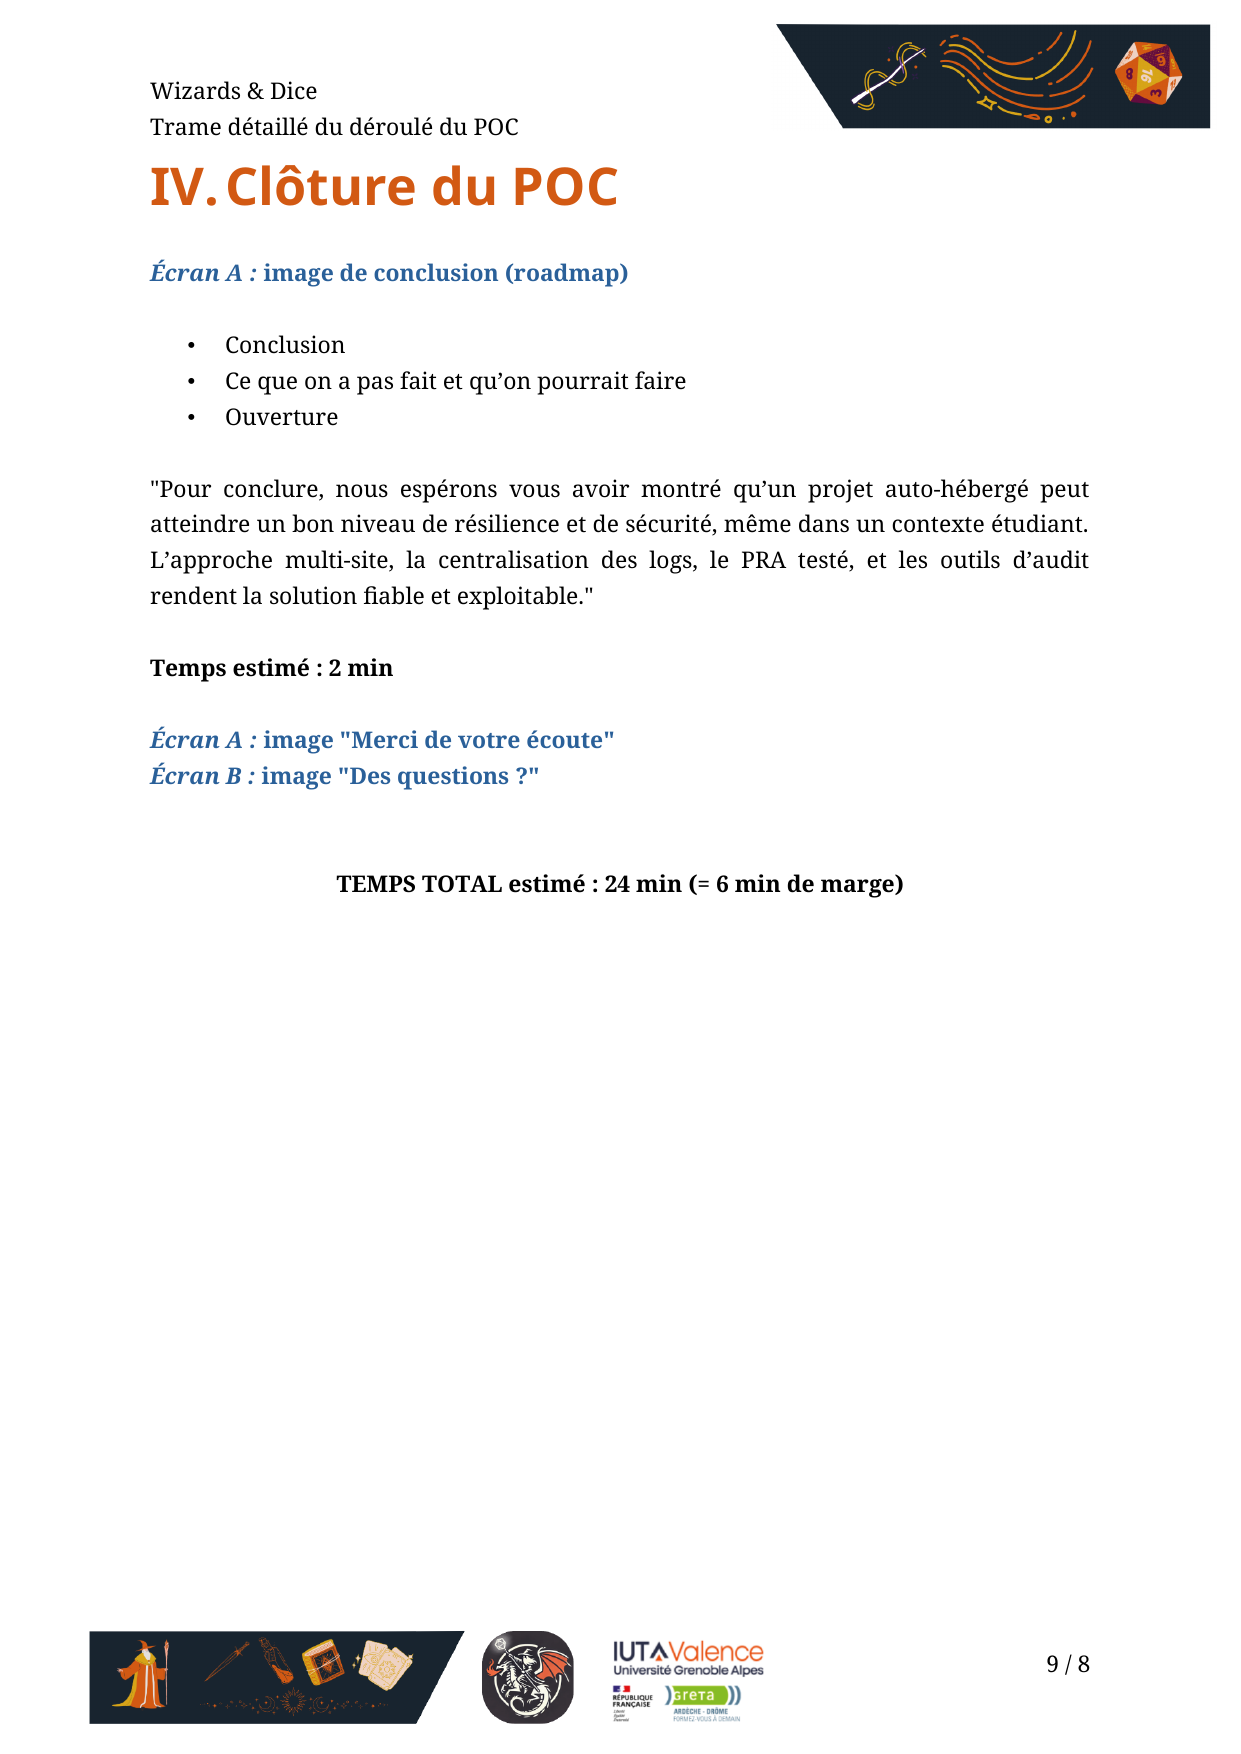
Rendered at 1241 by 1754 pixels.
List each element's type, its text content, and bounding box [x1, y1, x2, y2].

text Écran A : image de conclusion (roadmap) [150, 257, 1090, 288]
picture [81, 1620, 788, 1733]
list Ouverture [187, 401, 1090, 432]
text "Pour conclure, nous espérons vous avoir montré qu’un projet auto-hébergé peut atteindre un bon niveau de résilience et de sécurité, même dans un contexte étudiant. L’approche multi-site, la centralisation des logs, le PRA testé, et les outils d’audit rendent la solution fiable et exploitable." [150, 472, 1090, 612]
text Écran A : image "Merci de votre écoute" [150, 724, 1090, 755]
text Écran B : image "Des questions ?" [150, 760, 1090, 791]
list Ce que on a pas fait et qu’on pourrait faire [187, 365, 1090, 396]
picture [771, 21, 1218, 131]
subtitle Clôture du POC [150, 150, 1090, 221]
text Temps estimé : 2 min [150, 652, 1090, 683]
list Conclusion [187, 329, 1090, 360]
text TEMPS TOTAL estimé : 24 min (= 6 min de marge) [150, 868, 1090, 899]
